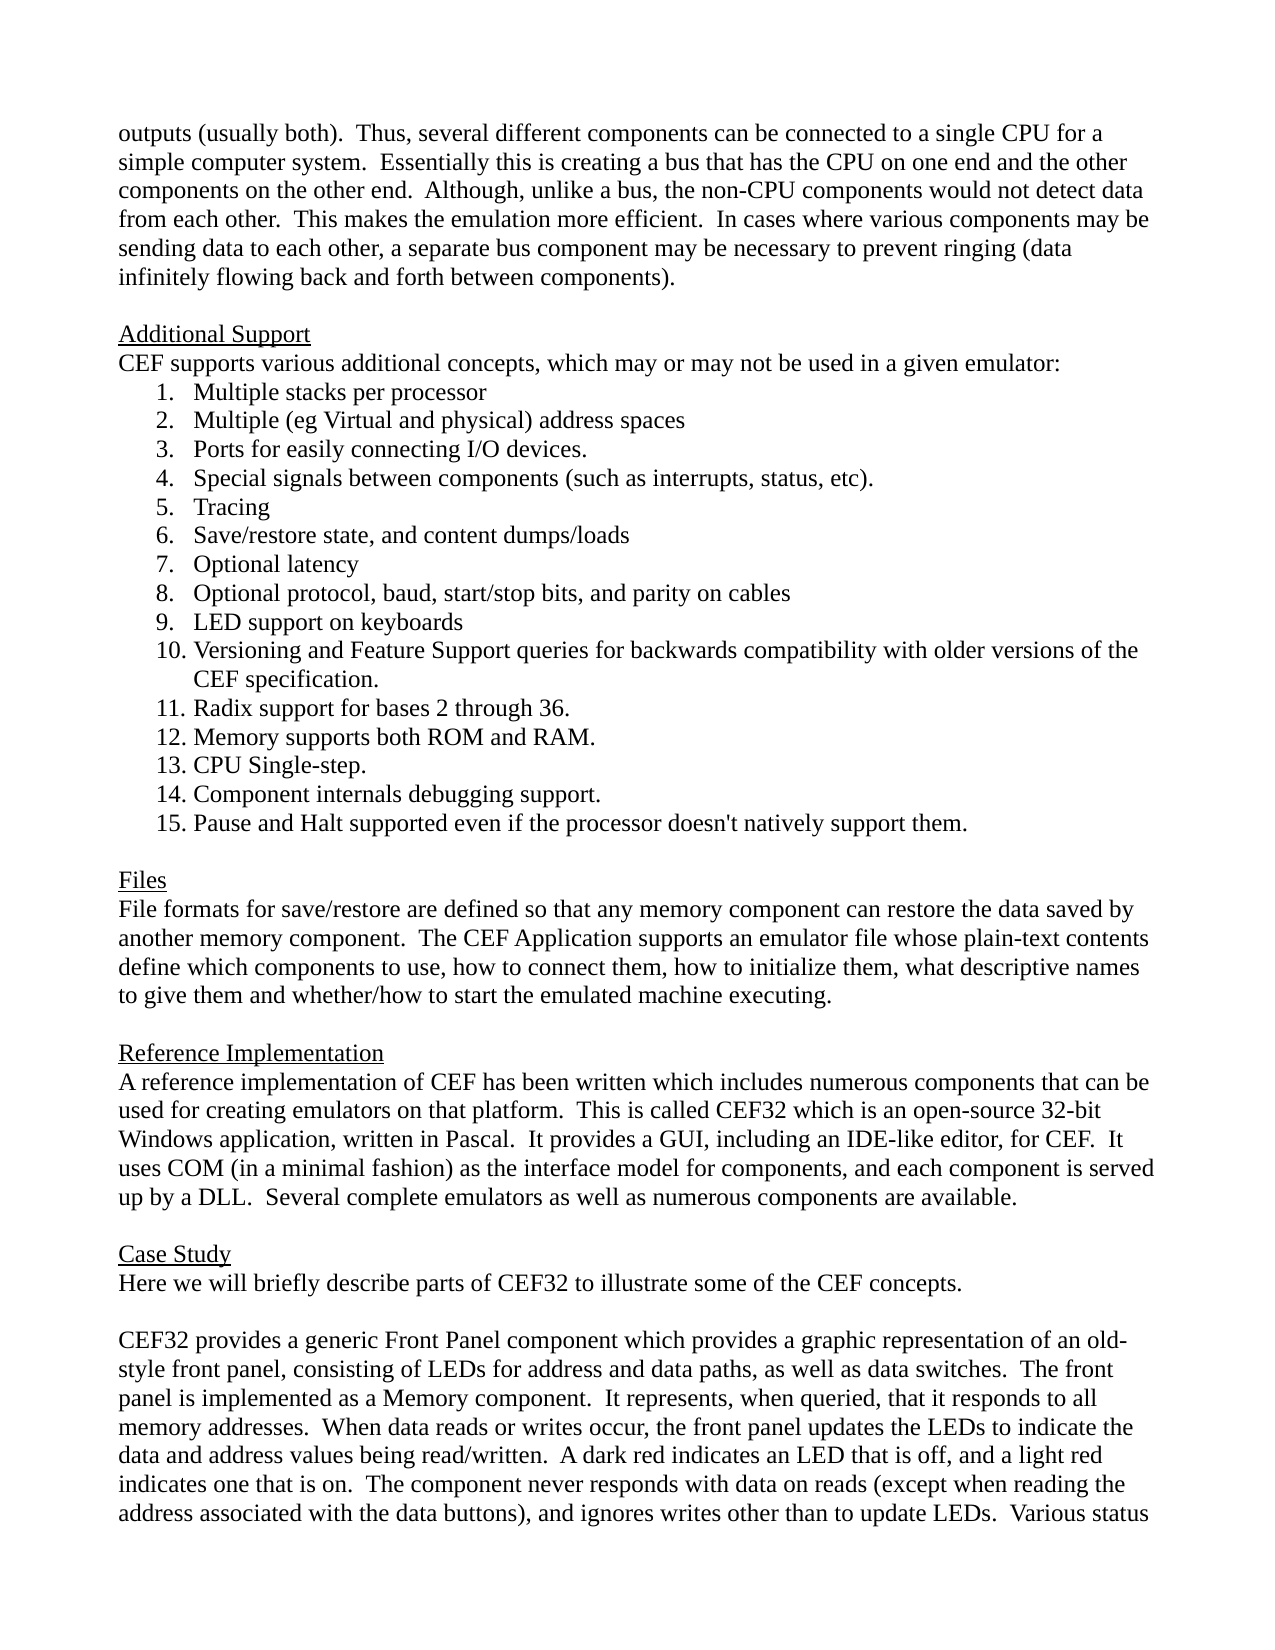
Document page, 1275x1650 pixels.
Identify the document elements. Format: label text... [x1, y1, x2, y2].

list Multiple stacks per processor [156, 377, 1157, 406]
text Here we will briefly describe parts of CEF32 to illustrate some of the CEF concepts. [118, 1268, 1157, 1297]
list Special signals between components (such as interrupts, status, etc). [156, 463, 1157, 492]
list Save/restore state, and content dumps/loads [156, 521, 1157, 549]
text CEF supports various additional concepts, which may or may not be used in a given emulator: [118, 348, 1157, 377]
list Optional protocol, baud, start/stop bits, and parity on cables [156, 578, 1157, 607]
list Radix support for bases 2 through 36. [156, 693, 1157, 722]
list Versioning and Feature Support queries for backwards compatibility with older versions of the CEF specification. [156, 636, 1157, 693]
list CPU Single-step. [156, 751, 1157, 779]
list Pause and Halt supported even if the processor doesn't natively support them. [156, 808, 1157, 837]
text Files [118, 866, 1157, 894]
text A reference implementation of CEF has been written which includes numerous components that can be used for creating emulators on that platform. This is called CEF32 which is an open-source 32-bit Windows application, written in Pascal. It provides a GUI, including an IDE-like editor, for CEF. It uses COM (in a minimal fashion) as the interface model for components, and each component is served up by a DLL. Several complete emulators as well as numerous components are available. [118, 1067, 1157, 1211]
text File formats for save/restore are defined so that any memory component can restore the data saved by another memory component. The CEF Application supports an emulator file whose plain-text contents define which components to use, how to connect them, how to initialize them, what descriptive names to give them and whether/how to start the emulated machine executing. [118, 894, 1157, 1009]
text Case Study [118, 1239, 1157, 1268]
list Component internals debugging support. [156, 779, 1157, 808]
list Optional latency [156, 549, 1157, 578]
list LED support on keyboards [156, 607, 1157, 636]
list Ports for easily connecting I/O devices. [156, 434, 1157, 463]
list Multiple (eg Virtual and physical) address spaces [156, 406, 1157, 434]
list Memory supports both ROM and RAM. [156, 722, 1157, 751]
list Tracing [156, 492, 1157, 521]
text outputs (usually both). Thus, several different components can be connected to a single CPU for a simple computer system. Essentially this is creating a bus that has the CPU on one end and the other components on the other end. Although, unlike a bus, the non-CPU components would not detect data from each other. This makes the emulation more efficient. In cases where various components may be sending data to each other, a separate bus component may be necessary to prevent ringing (data infinitely flowing back and forth between components). [118, 118, 1157, 291]
text CEF32 provides a generic Front Panel component which provides a graphic representation of an old-style front panel, consisting of LEDs for address and data paths, as well as data switches. The front panel is implemented as a Memory component. It represents, when queried, that it responds to all memory addresses. When data reads or writes occur, the front panel updates the LEDs to indicate the data and address values being read/written. A dark red indicates an LED that is off, and a light red indicates one that is on. The component never responds with data on reads (except when reading the address associated with the data buttons), and ignores writes other than to update LEDs. Various status [118, 1326, 1157, 1527]
text Additional Support [118, 319, 1157, 348]
text Reference Implementation [118, 1038, 1157, 1067]
